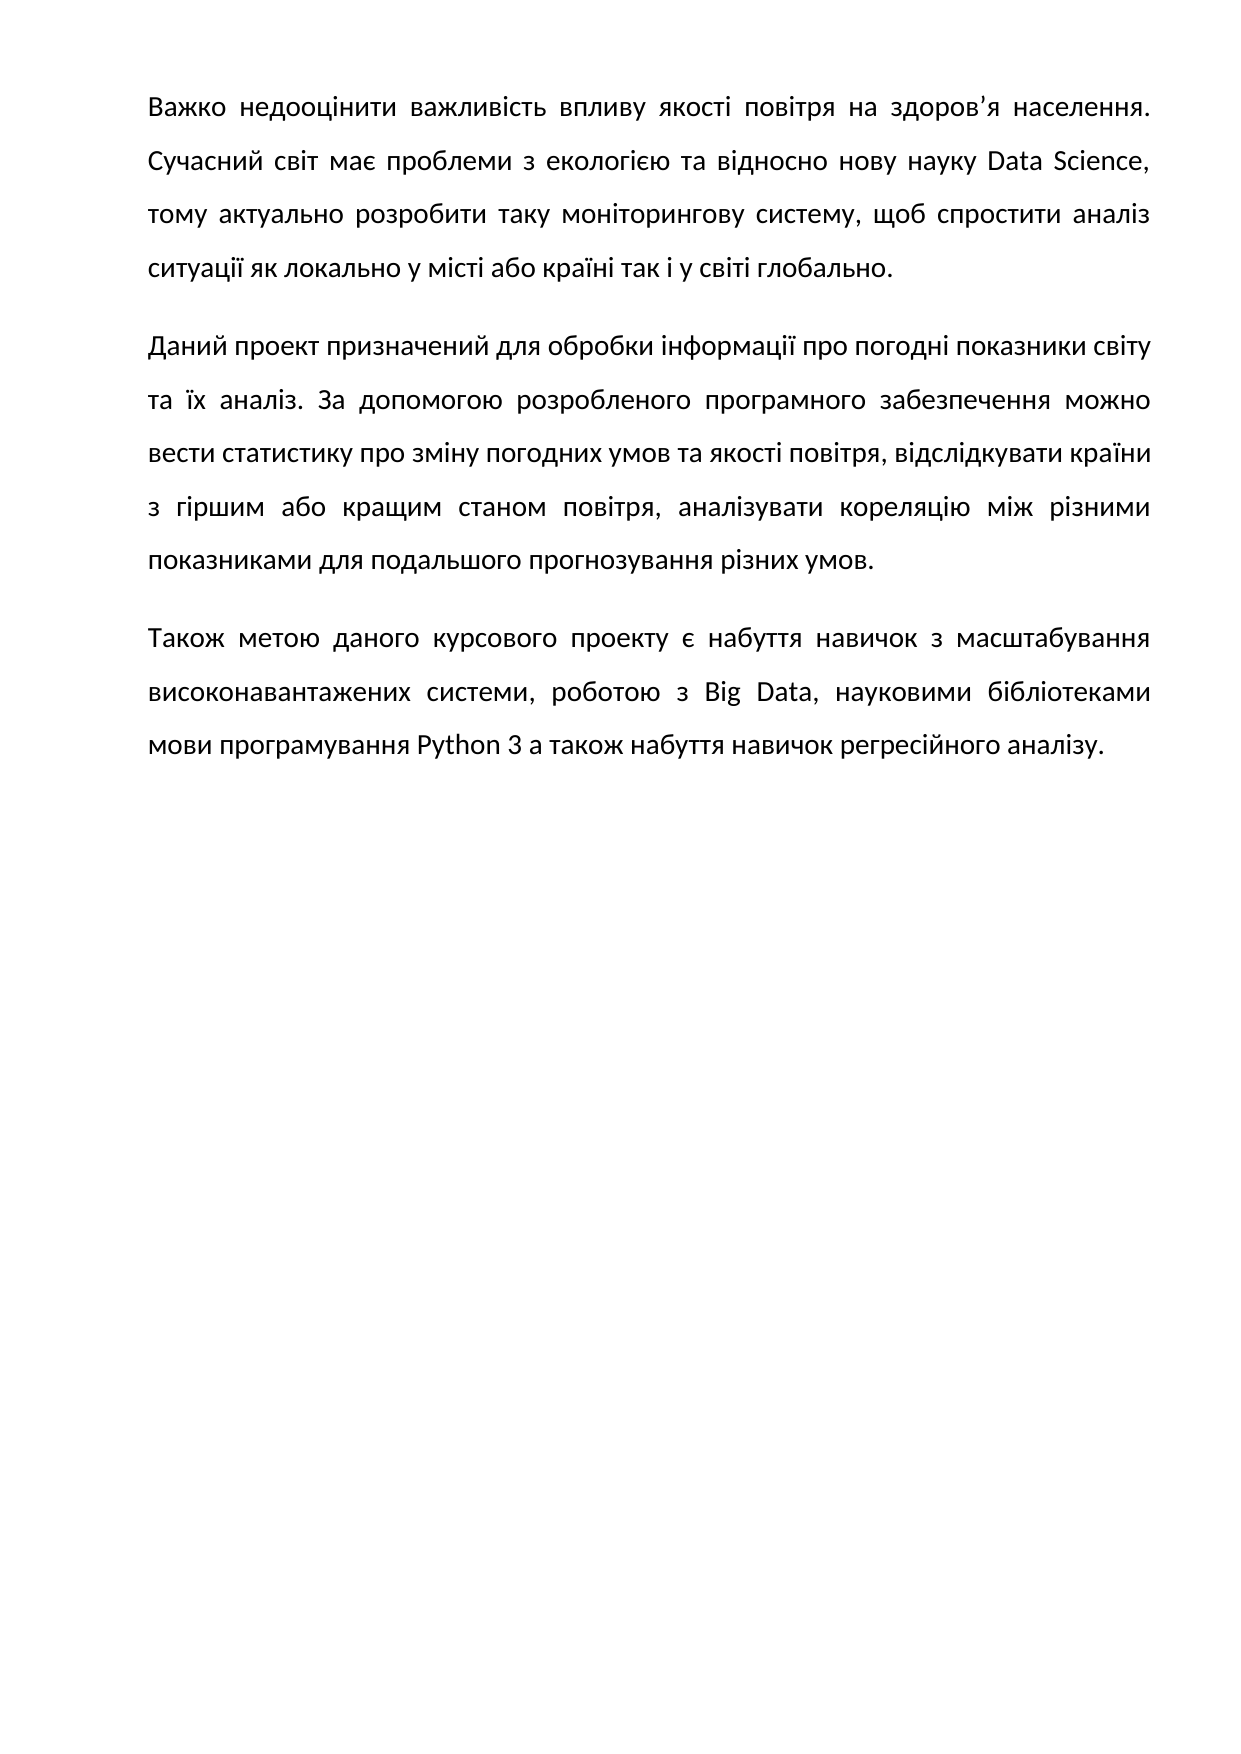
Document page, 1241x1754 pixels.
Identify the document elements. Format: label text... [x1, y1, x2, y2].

text Важко недооцінити важливість впливу якості повітря на здоров’я населення. Сучасний світ має проблеми з екологією та відносно нову науку Data Science, тому актуально розробити таку моніторингову систему, щоб спростити аналіз ситуації як локально у місті або країні так і у світі глобально. [148, 88, 1152, 284]
text Також метою даного курсового проекту є набуття навичок з масштабування високонавантажених системи, роботою з Big Data, науковими бібліотеками мови програмування Python 3 а також набуття навичок регресійного аналізу. [148, 619, 1152, 762]
text Даний проект призначений для обробки інформації про погодні показники світу та їх аналіз. За допомогою розробленого програмного забезпечення можно вести статистику про зміну погодних умов та якості повітря, відслідкувати країни з гіршим або кращим станом повітря, аналізувати кореляцію між різними показниками для подальшого прогнозування різних умов. [148, 327, 1152, 577]
